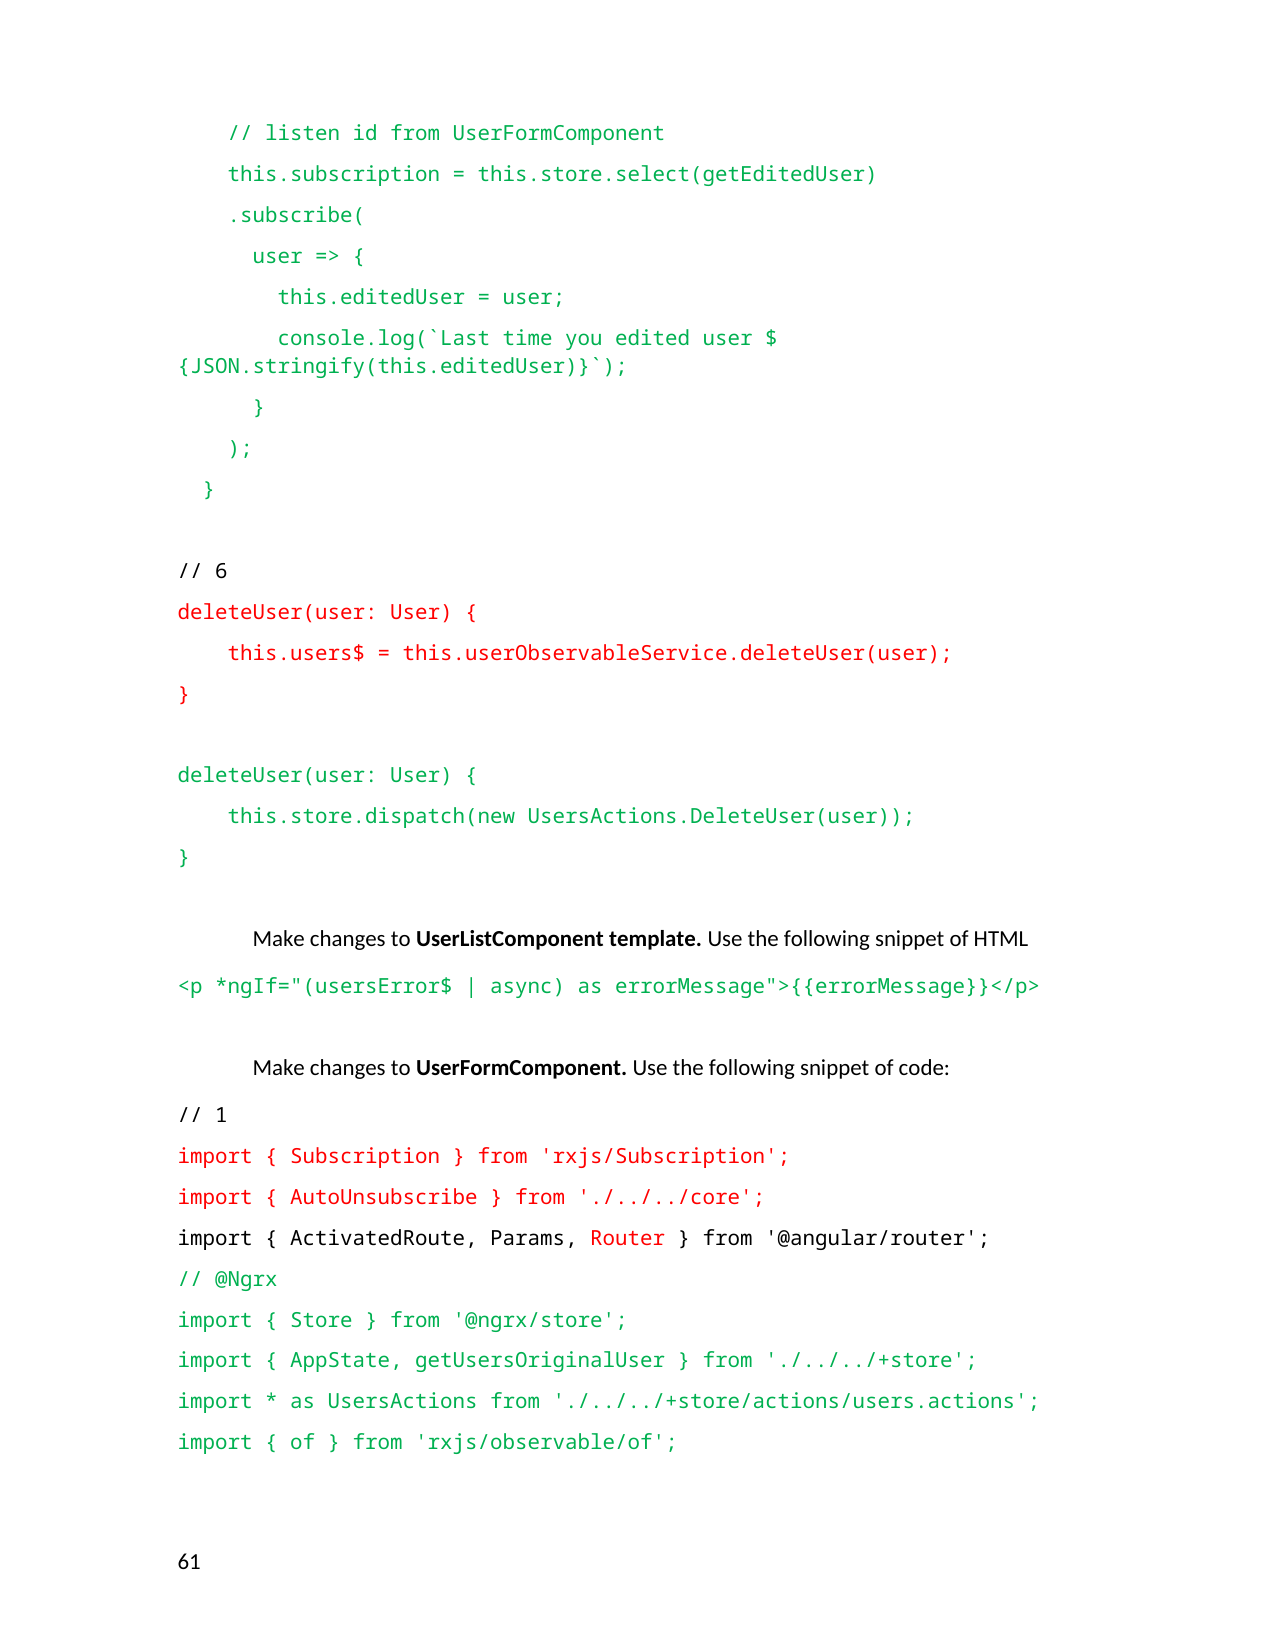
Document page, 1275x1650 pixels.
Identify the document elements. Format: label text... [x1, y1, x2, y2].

text import { Store } from '@ngrx/store'; [177, 1305, 1186, 1333]
text import { AutoUnsubscribe } from './../../core'; [177, 1182, 1186, 1210]
text import { AppState, getUsersOriginalUser } from './../../+store'; [177, 1346, 1186, 1374]
text } [177, 679, 1186, 707]
text <p *ngIf="(usersError$ | async) as errorMessage">{{errorMessage}}</p> [177, 971, 1186, 1000]
text deleteUser(user: User) { [177, 597, 1186, 625]
list Make changes to UserFormComponent. Use the following snippet of code: [252, 1053, 1186, 1081]
text // 6 [177, 556, 1186, 584]
text import { of } from 'rxjs/observable/of'; [177, 1427, 1186, 1456]
text .subscribe( [177, 200, 1186, 228]
text deleteUser(user: User) { [177, 761, 1186, 789]
text // @Ngrx [177, 1264, 1186, 1292]
text this.editedUser = user; [177, 282, 1186, 310]
text } [177, 392, 1186, 421]
text import { ActivatedRoute, Params, Router } from '@angular/router'; [177, 1223, 1186, 1251]
text console.log(`Last time you edited user ${JSON.stringify(this.editedUser)}`); [177, 323, 1186, 380]
text } [177, 474, 1186, 502]
text import { Subscription } from 'rxjs/Subscription'; [177, 1141, 1186, 1169]
list Make changes to UserListComponent template. Use the following snippet of HTML [252, 924, 1186, 952]
text this.users$ = this.userObservableService.deleteUser(user); [177, 638, 1186, 666]
text import * as UsersActions from './../../+store/actions/users.actions'; [177, 1387, 1186, 1415]
text // listen id from UserFormComponent [177, 118, 1186, 147]
text } [177, 842, 1186, 871]
text this.store.dispatch(new UsersActions.DeleteUser(user)); [177, 802, 1186, 830]
text user => { [177, 241, 1186, 269]
text ); [177, 433, 1186, 462]
text this.subscription = this.store.select(getEditedUser) [177, 159, 1186, 187]
text // 1 [177, 1100, 1186, 1128]
